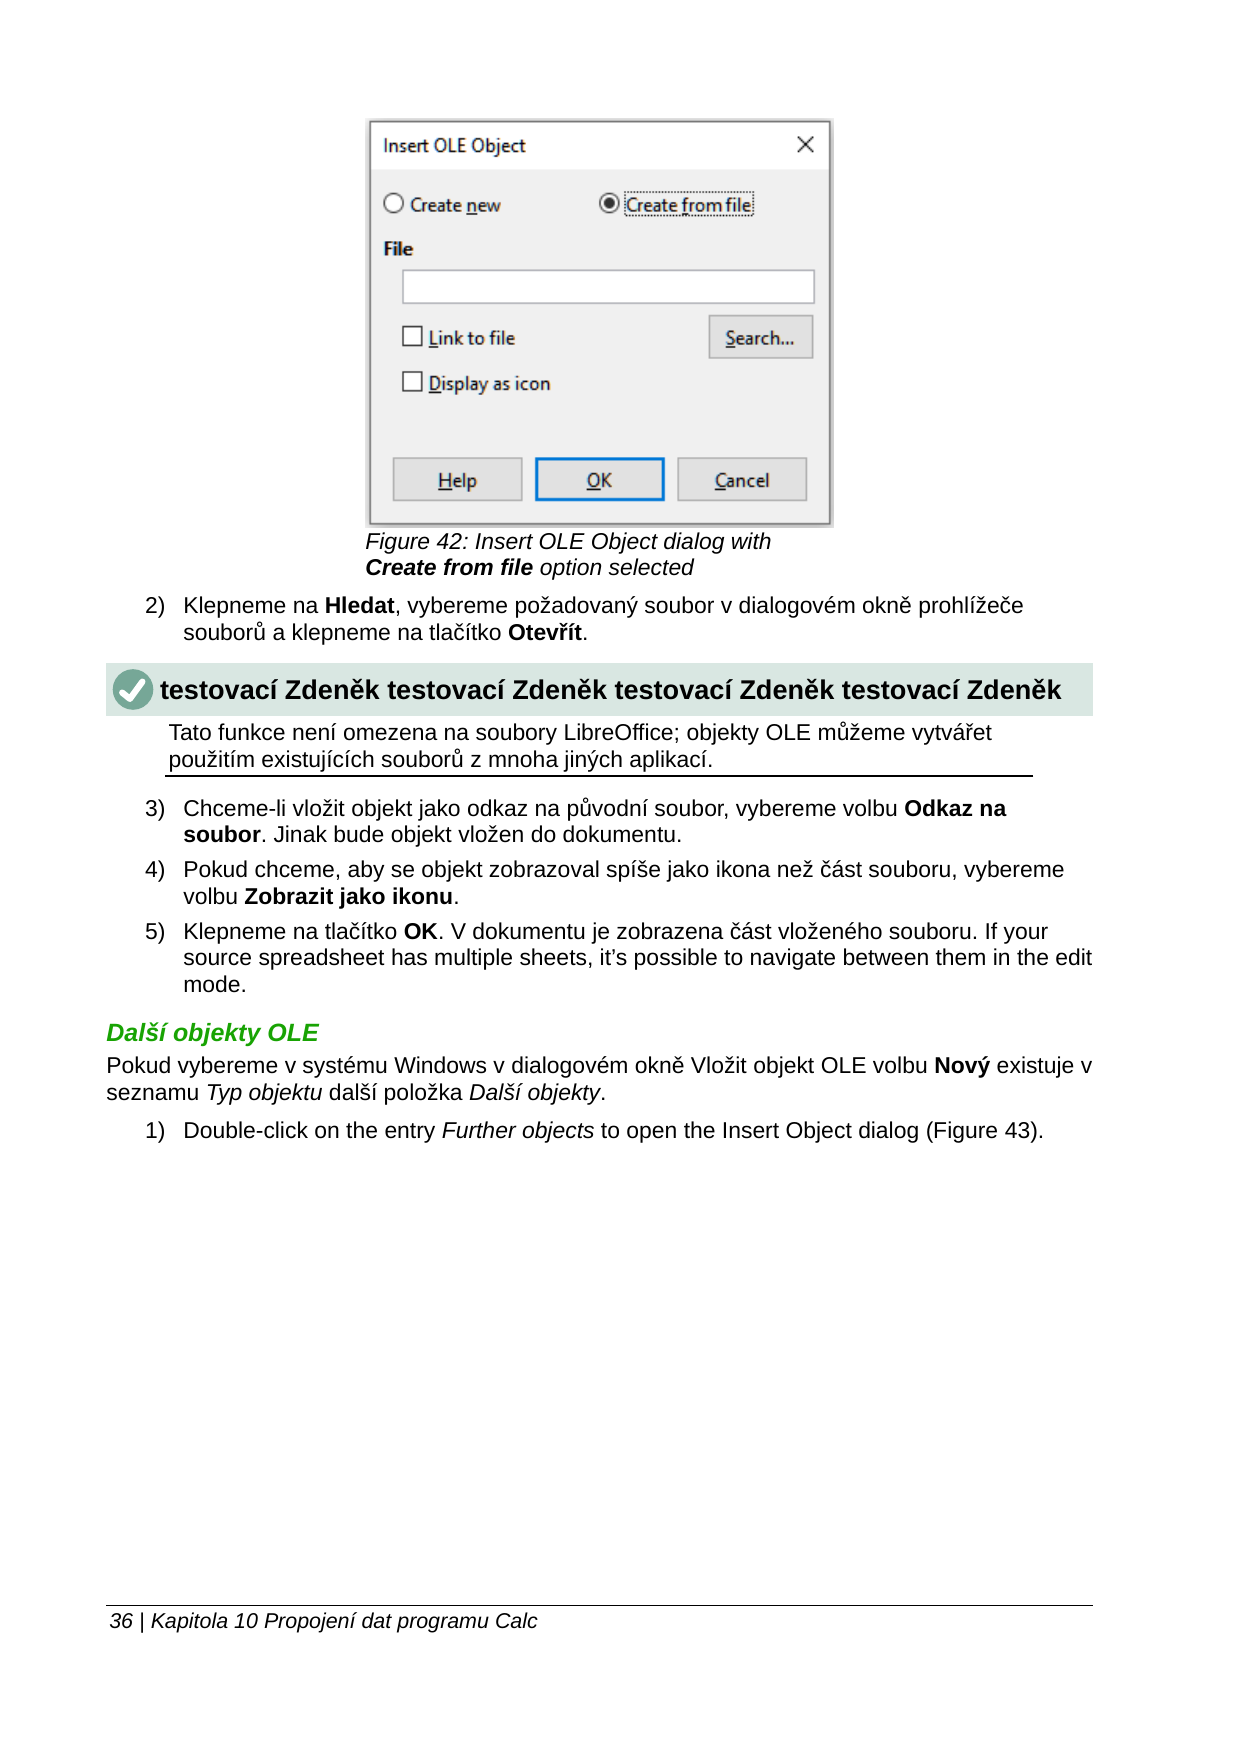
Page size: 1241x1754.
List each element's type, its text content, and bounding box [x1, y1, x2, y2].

picture [365, 118, 834, 528]
subtitle testovací Zdeněk testovací Zdeněk testovací Zdeněk testovací Zdeněk [106, 663, 1093, 716]
text Figure 42: Insert OLE Object dialog with Create from file option selected [365, 528, 834, 580]
list Double-click on the entry Further objects to open the Insert Object dialog (Figure 43). [165, 1117, 1093, 1144]
list Pokud vybereme v systému Windows v dialogovém okně Vložit objekt OLE volbu Nový existuje v seznamu Typ objektu další položka Další objekty. [106, 1052, 1093, 1105]
list Pokud chceme, aby se objekt zobrazoval spíše jako ikona než část souboru, vybereme volbu Zobrazit jako ikonu. [165, 856, 1093, 909]
list Klepneme na tlačítko OK. V dokumentu je zobrazena část vloženého souboru. If your source spreadsheet has multiple sheets, it’s possible to navigate between them in the edit mode. [165, 918, 1093, 997]
subtitle Další objekty OLE [106, 1017, 1093, 1046]
list Klepneme na Hledat, vybereme požadovaný soubor v dialogovém okně prohlížeče souborů a klepneme na tlačítko Otevřít. [165, 592, 1093, 645]
list Chceme-li vložit objekt jako odkaz na původní soubor, vybereme volbu Odkaz na soubor. Jinak bude objekt vložen do dokumentu. [165, 795, 1093, 847]
text Tato funkce není omezena na soubory LibreOffice; objekty OLE můžeme vytvářet použitím existujících souborů z mnoha jiných aplikací. [165, 716, 1033, 775]
